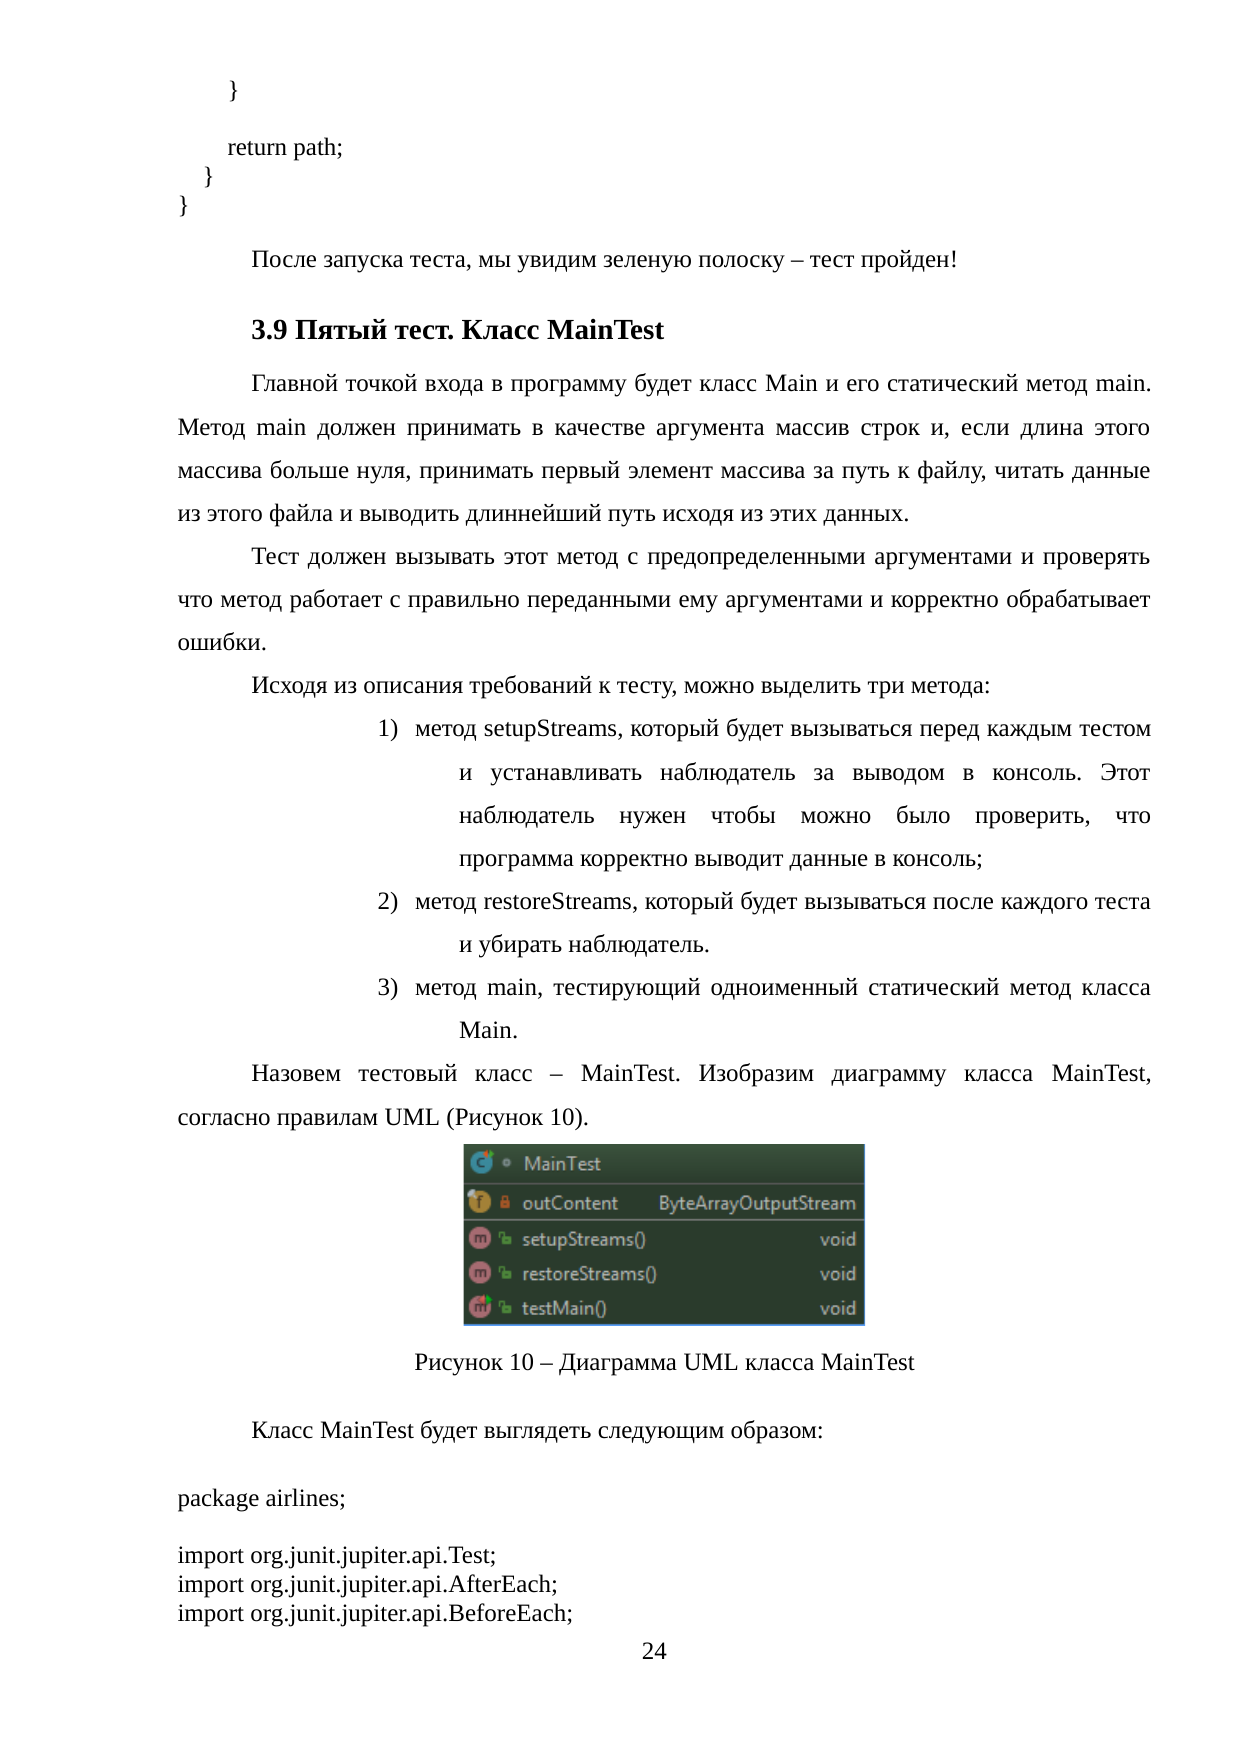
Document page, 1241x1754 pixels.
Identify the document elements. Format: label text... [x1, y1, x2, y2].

list метод main, тестирующий одноименный статический метод класса Main. [377, 972, 1152, 1044]
text Главной точкой входа в программу будет класс Main и его статический метод main. Метод main должен принимать в качестве аргумента массив строк и, если длина этого массива больше нуля, принимать первый элемент массива за путь к файлу, читать данные из этого файла и выводить длиннейший путь исходя из этих данных. [177, 368, 1152, 527]
text Назовем тестовый класс – MainTest. Изобразим диаграмму класса MainTest, согласно правилам UML (Рисунок 10). [177, 1058, 1152, 1130]
text Тест должен вызывать этот метод с предопределенными аргументами и проверять что метод работает с правильно переданными ему аргументами и корректно обрабатывает ошибки. [177, 541, 1152, 656]
subtitle 3.9 Пятый тест. Класс MainTest [177, 312, 1152, 345]
text Класс MainTest будет выглядеть следующим образом: [177, 1415, 1152, 1443]
text package airlines; import org.junit.jupiter.api.Test; import org.junit.jupiter.api.AfterEach; import org.junit.jupiter.api.BeforeEach; [177, 1483, 1152, 1627]
text Рисунок 10 – Диаграмма UML класса MainTest [177, 1347, 1152, 1375]
list метод restoreStreams, который будет вызываться после каждого теста и убирать наблюдатель. [377, 886, 1152, 958]
text } return path; } } [177, 75, 1152, 219]
text Исходя из описания требований к тесту, можно выделить три метода: [177, 670, 1152, 699]
list метод setupStreams, который будет вызываться перед каждым тестом и устанавливать наблюдатель за выводом в консоль. Этот наблюдатель нужен чтобы можно было проверить, что программа корректно выводит данные в консоль; [377, 713, 1152, 872]
text После запуска теста, мы увидим зеленую полоску – тест пройден! [177, 244, 1152, 272]
